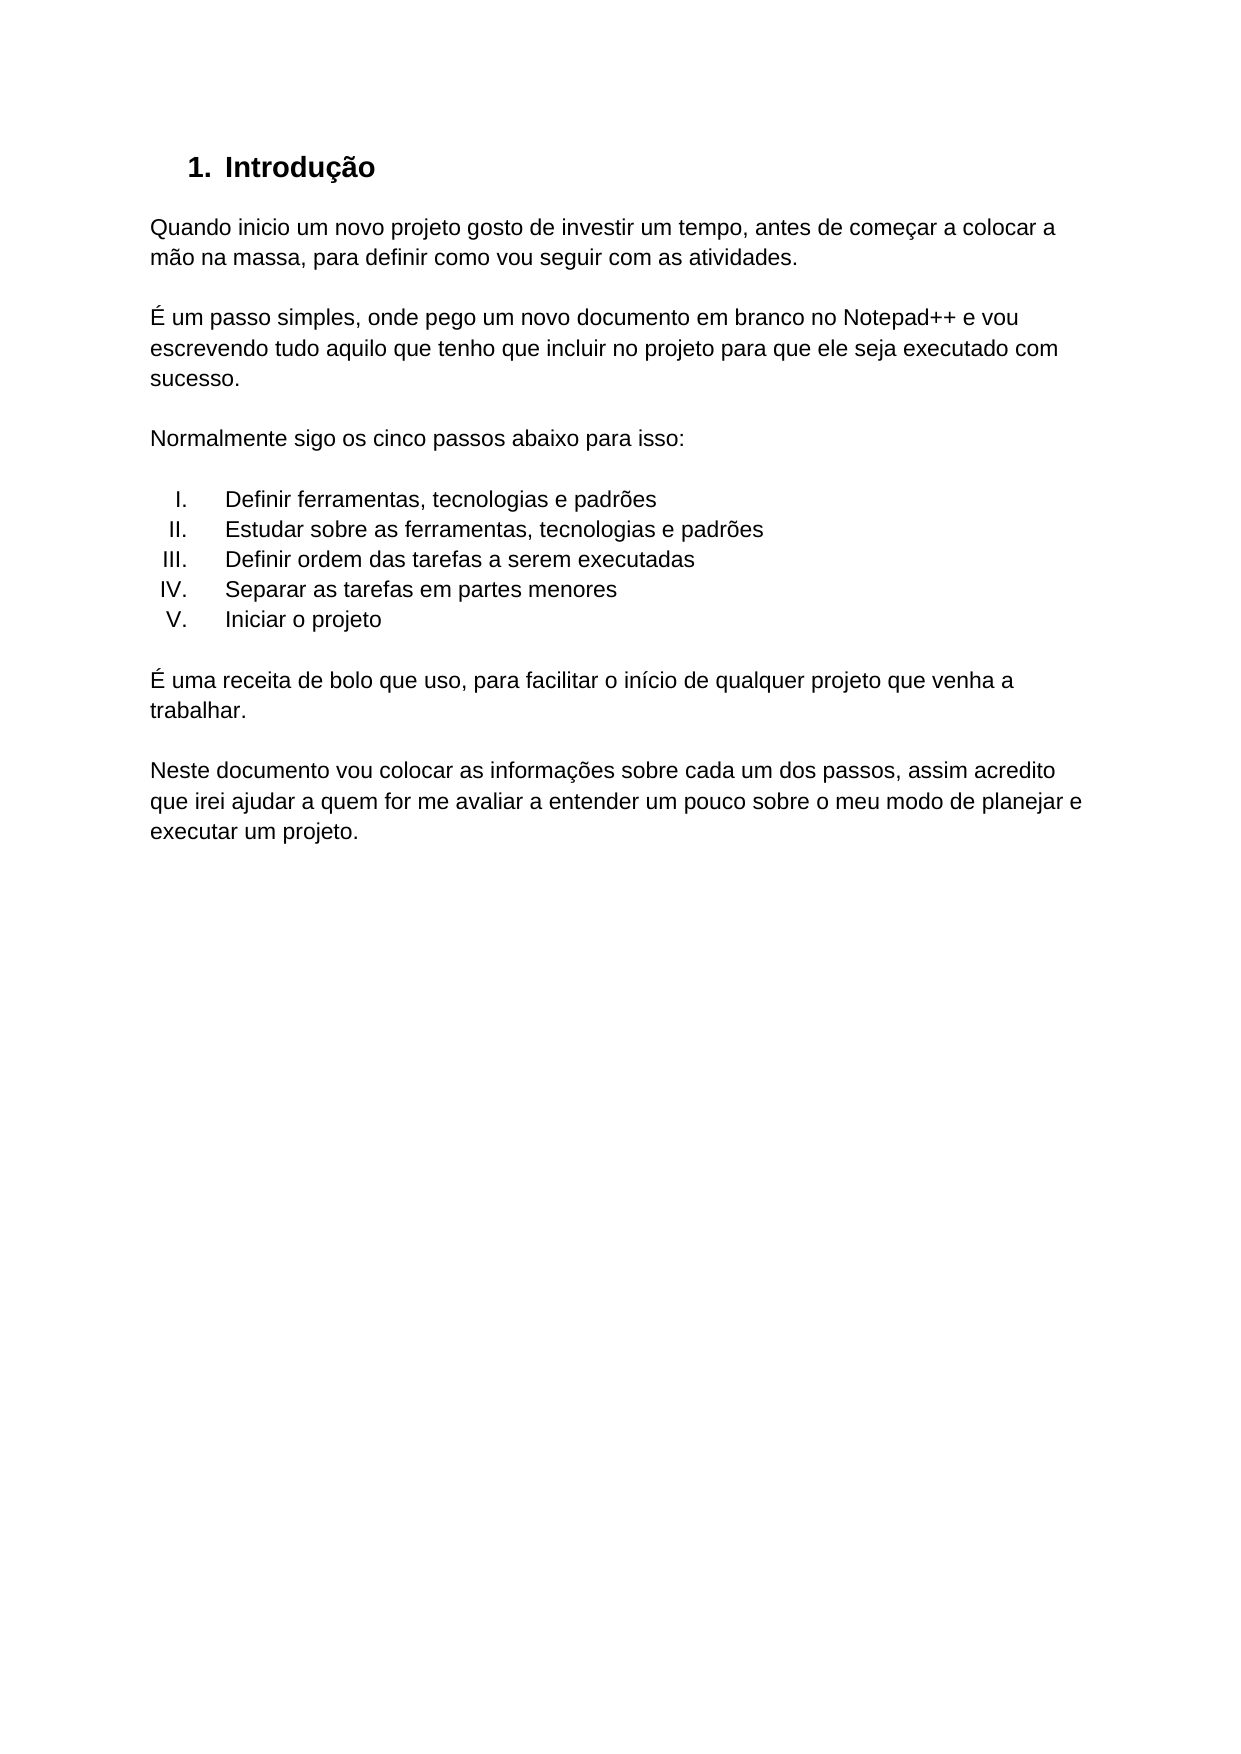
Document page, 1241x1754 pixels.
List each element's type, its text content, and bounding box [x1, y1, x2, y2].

subtitle Introdução [187, 150, 1090, 183]
text Quando inicio um novo projeto gosto de investir um tempo, antes de começar a colocar a mão na massa, para definir como vou seguir com as atividades. [150, 214, 1090, 270]
list Separar as tarefas em partes menores [187, 576, 1090, 603]
list Definir ordem das tarefas a serem executadas [187, 546, 1090, 572]
text É uma receita de bolo que uso, para facilitar o início de qualquer projeto que venha a trabalhar. [150, 667, 1090, 723]
list Estudar sobre as ferramentas, tecnologias e padrões [187, 516, 1090, 542]
text Normalmente sigo os cinco passos abaixo para isso: [150, 425, 1090, 452]
text É um passo simples, onde pego um novo documento em branco no Notepad++ e vou escrevendo tudo aquilo que tenho que incluir no projeto para que ele seja executado com sucesso. [150, 304, 1090, 391]
list Definir ferramentas, tecnologias e padrões [187, 486, 1090, 512]
text Neste documento vou colocar as informações sobre cada um dos passos, assim acredito que irei ajudar a quem for me avaliar a entender um pouco sobre o meu modo de planejar e executar um projeto. [150, 757, 1090, 844]
list Iniciar o projeto [187, 606, 1090, 633]
